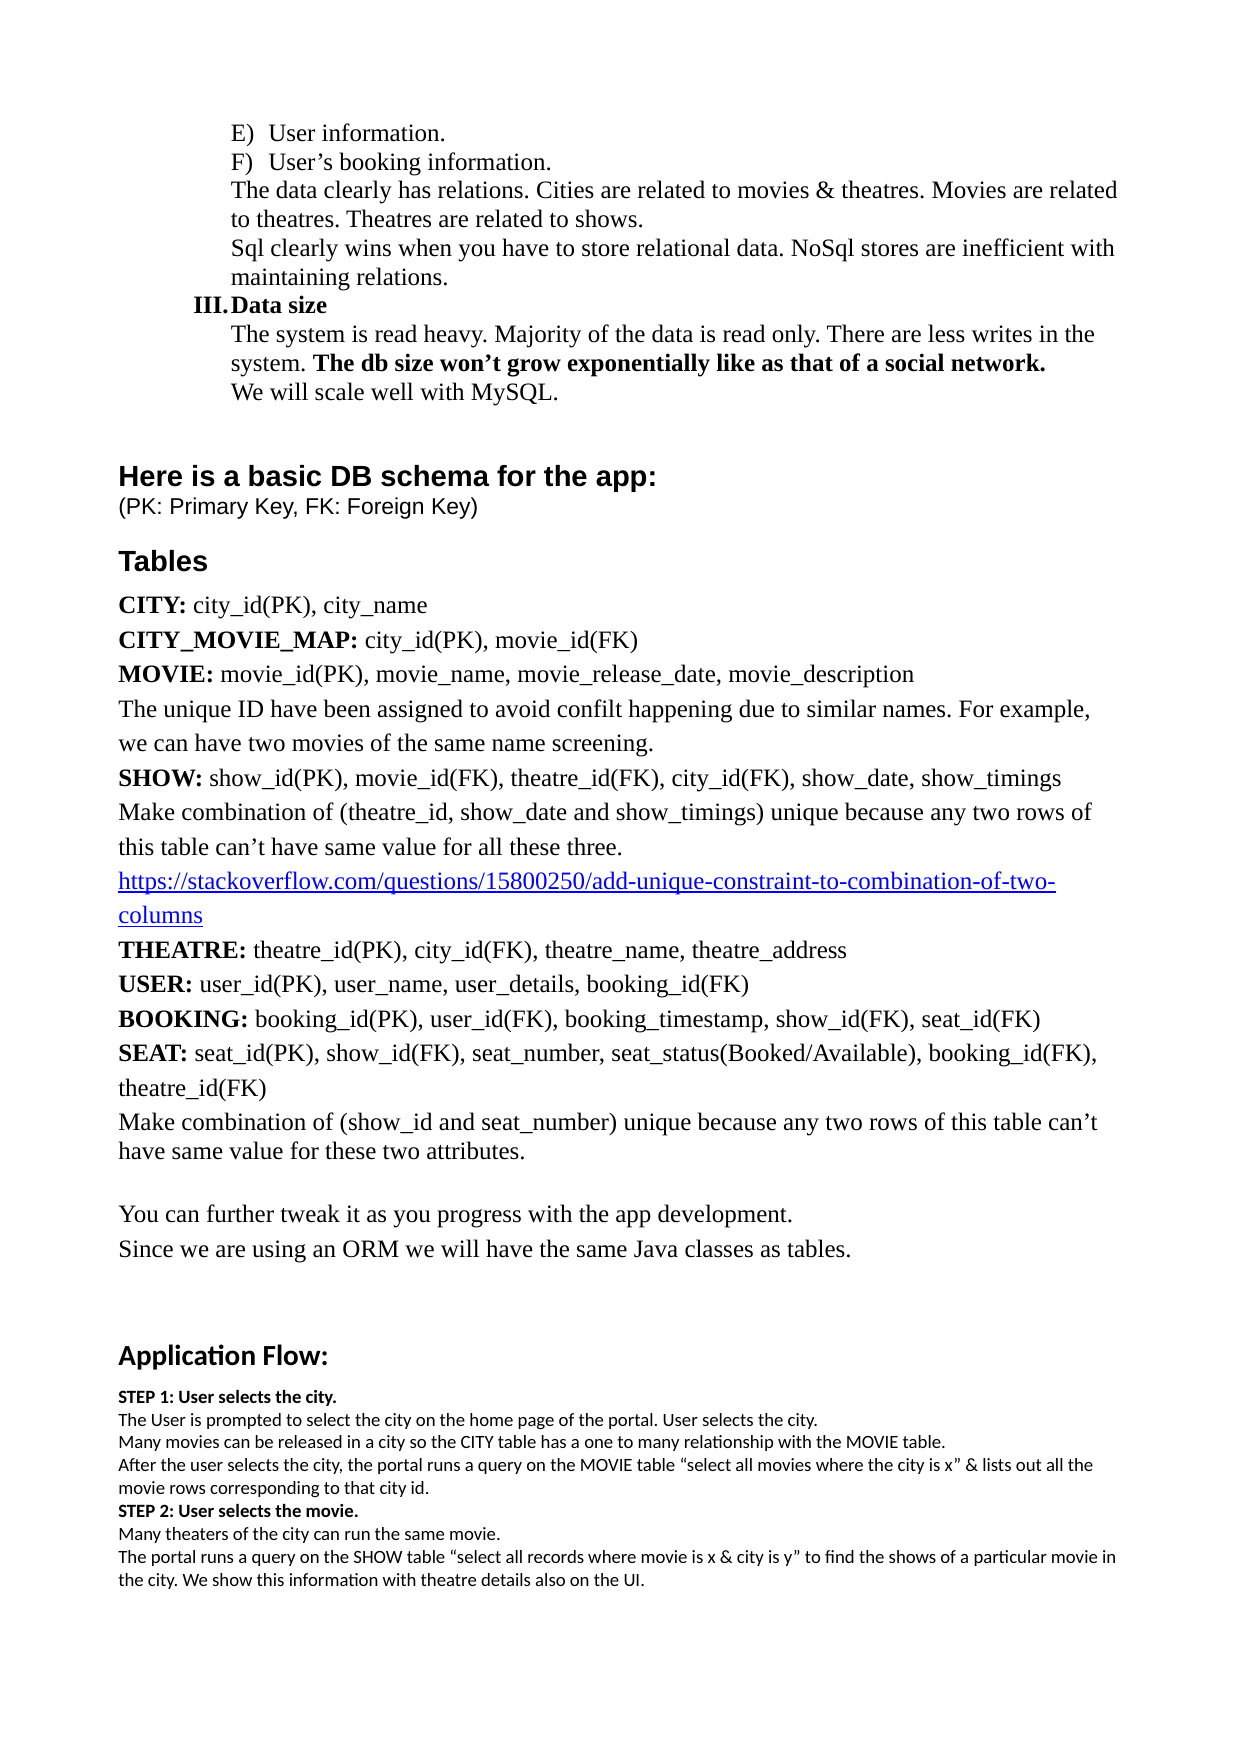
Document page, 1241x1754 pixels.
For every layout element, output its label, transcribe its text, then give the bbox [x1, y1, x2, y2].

text The unique ID have been assigned to avoid confilt happening due to similar names. For example, we can have two movies of the same name screening. SHOW: show_id(PK), movie_id(FK), theatre_id(FK), city_id(FK), show_date, show_timings Make combination of (theatre_id, show_date and show_timings) unique because any two rows of this table can’t have same value for all these three. [118, 694, 1122, 860]
text You can further tweak it as you progress with the app development. Since we are using an ORM we will have the same Java classes as tables. [118, 1165, 1122, 1263]
list Data size [193, 291, 1122, 319]
subtitle Application Flow: [118, 1337, 1122, 1372]
list The data clearly has relations. Cities are related to movies & theatres. Movies are related to theatres. Theatres are related to shows. Sql clearly wins when you have to store relational data. NoSql stores are inefficient with maintaining relations. [193, 176, 1122, 291]
text CITY: city_id(PK), city_name CITY_MOVIE_MAP: city_id(PK), movie_id(FK) MOVIE: movie_id(PK), movie_name, movie_release_date, movie_description [118, 590, 1122, 688]
text THEATRE: theatre_id(PK), city_id(FK), theatre_name, theatre_address USER: user_id(PK), user_name, user_details, booking_id(FK) BOOKING: booking_id(PK), user_id(FK), booking_timestamp, show_id(FK), seat_id(FK) SEAT: seat_id(PK), show_id(FK), seat_number, seat_status(Booked/Available), booking_id(FK), theatre_id(FK) [118, 935, 1122, 1102]
text Make combination of (show_id and seat_number) unique because any two rows of this table can’t have same value for these two attributes. [118, 1107, 1122, 1165]
list User’s booking information. [231, 147, 1122, 176]
subtitle Tables [118, 544, 1122, 578]
text STEP 2: User selects the movie. Many theaters of the city can run the same movie. The portal runs a query on the SHOW table “select all records where movie is x & city is y” to find the shows of a particular movie in the city. We show this information with theatre details also on the UI. [118, 1499, 1122, 1591]
subtitle Here is a basic DB schema for the app: (PK: Primary Key, FK: Foreign Key) [118, 459, 1122, 519]
list The system is read heavy. Majority of the data is read only. There are less writes in the system. The db size won’t grow exponentially like as that of a social network. We will scale well with MySQL. [193, 319, 1122, 406]
list User information. [231, 118, 1122, 147]
text STEP 1: User selects the city. [118, 1385, 1122, 1408]
text https://stackoverflow.com/questions/15800250/add-unique-constraint-to-combination-of-two-columns [118, 866, 1122, 929]
text The User is prompted to select the city on the home page of the portal. User selects the city. Many movies can be released in a city so the CITY table has a one to many relationship with the MOVIE table. After the user selects the city, the portal runs a query on the MOVIE table “select all movies where the city is x” & lists out all the movie rows corresponding to that city id. [118, 1408, 1122, 1499]
